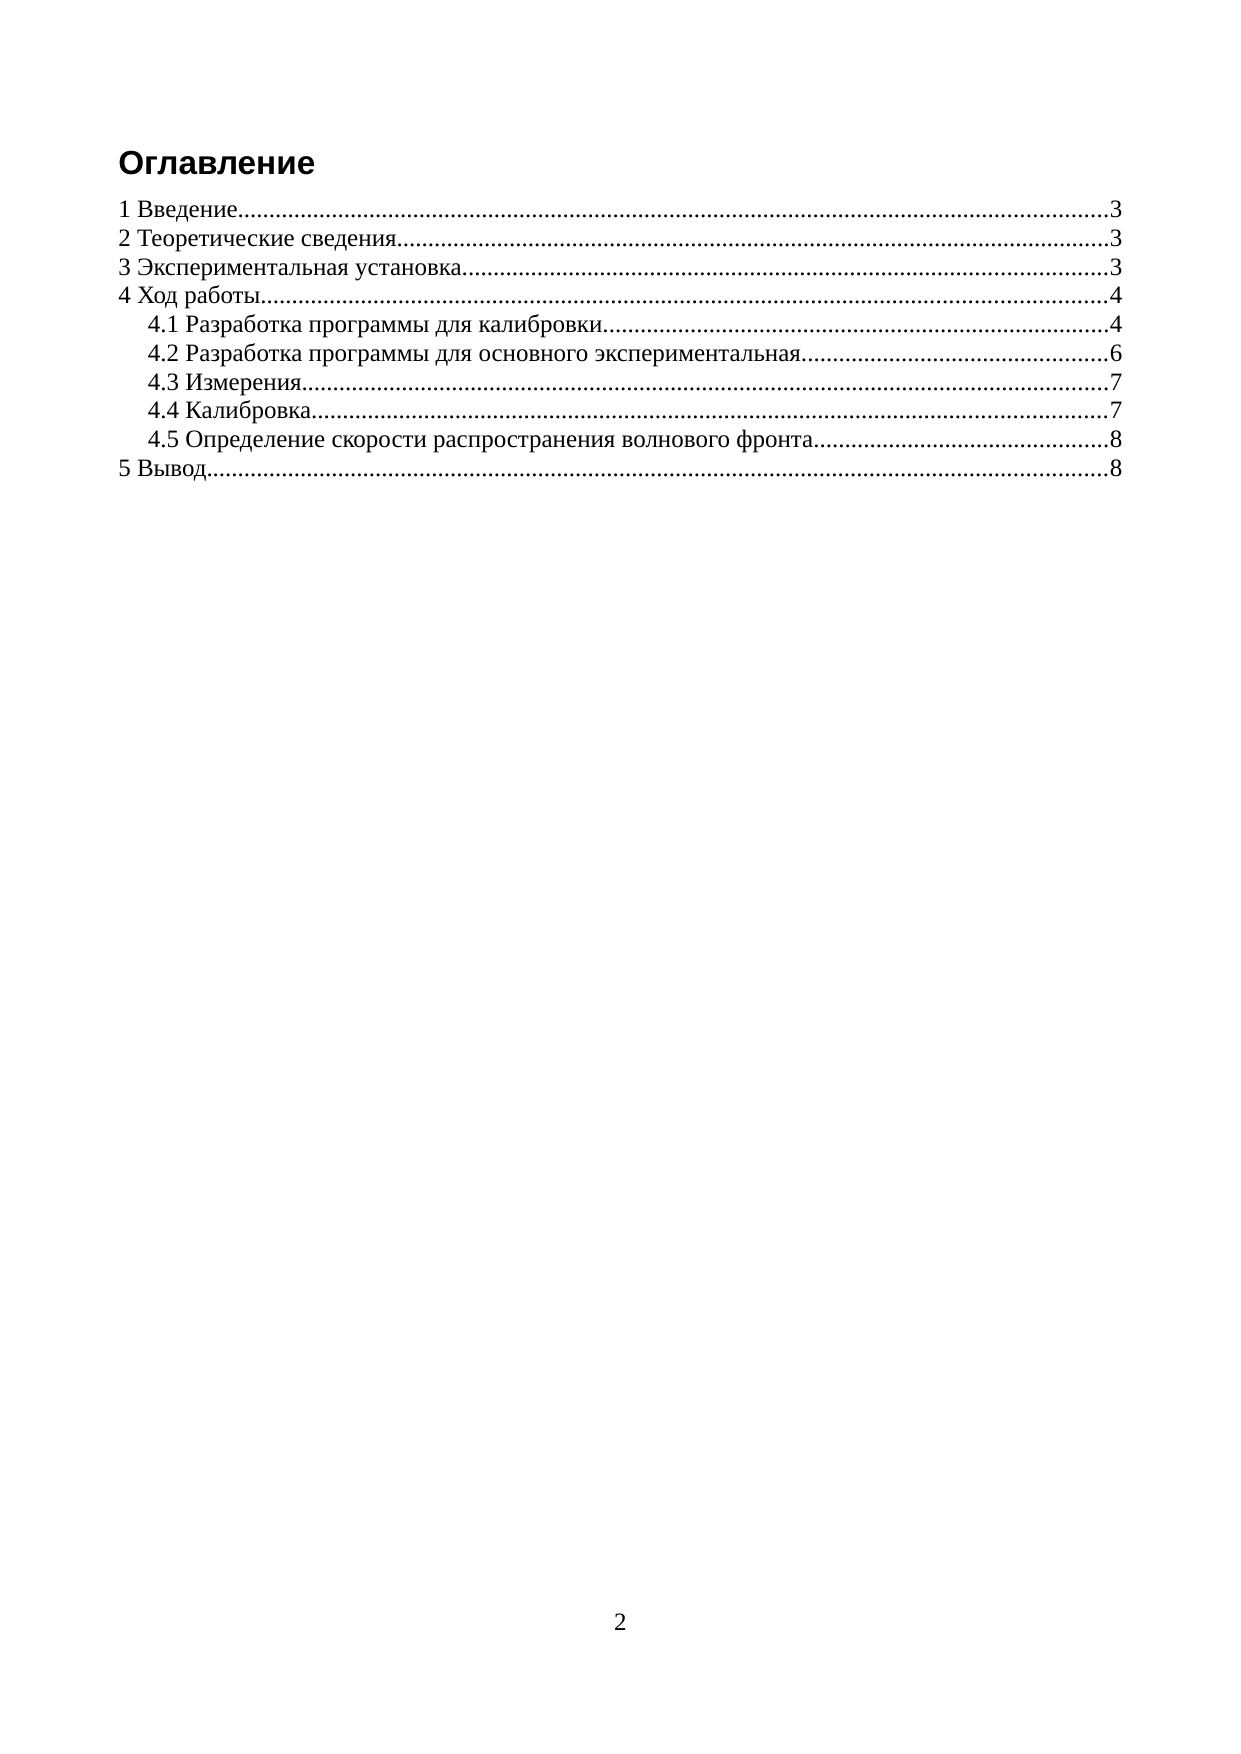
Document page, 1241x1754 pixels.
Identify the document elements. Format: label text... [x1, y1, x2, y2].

text 5 Вывод. 8 [118, 453, 1122, 482]
text 3 Экспериментальная установка. 3 [118, 252, 1122, 280]
text 4.2 Разработка программы для основного экспериментальная. 6 [148, 338, 1122, 367]
text 4.5 Определение скорости распространения волнового фронта 8 [148, 424, 1122, 453]
text 4.4 Калибровка. 7 [148, 395, 1122, 424]
text 2 Теоретические сведения. 3 [118, 223, 1122, 252]
text 1 Введение. 3 [118, 194, 1122, 223]
text 4.3 Измерения. 7 [148, 367, 1122, 395]
subtitle Оглавление [118, 143, 1122, 182]
text 4 Ход работы. 4 [118, 280, 1122, 309]
text 4.1 Разработка программы для калибровки. 4 [148, 309, 1122, 338]
